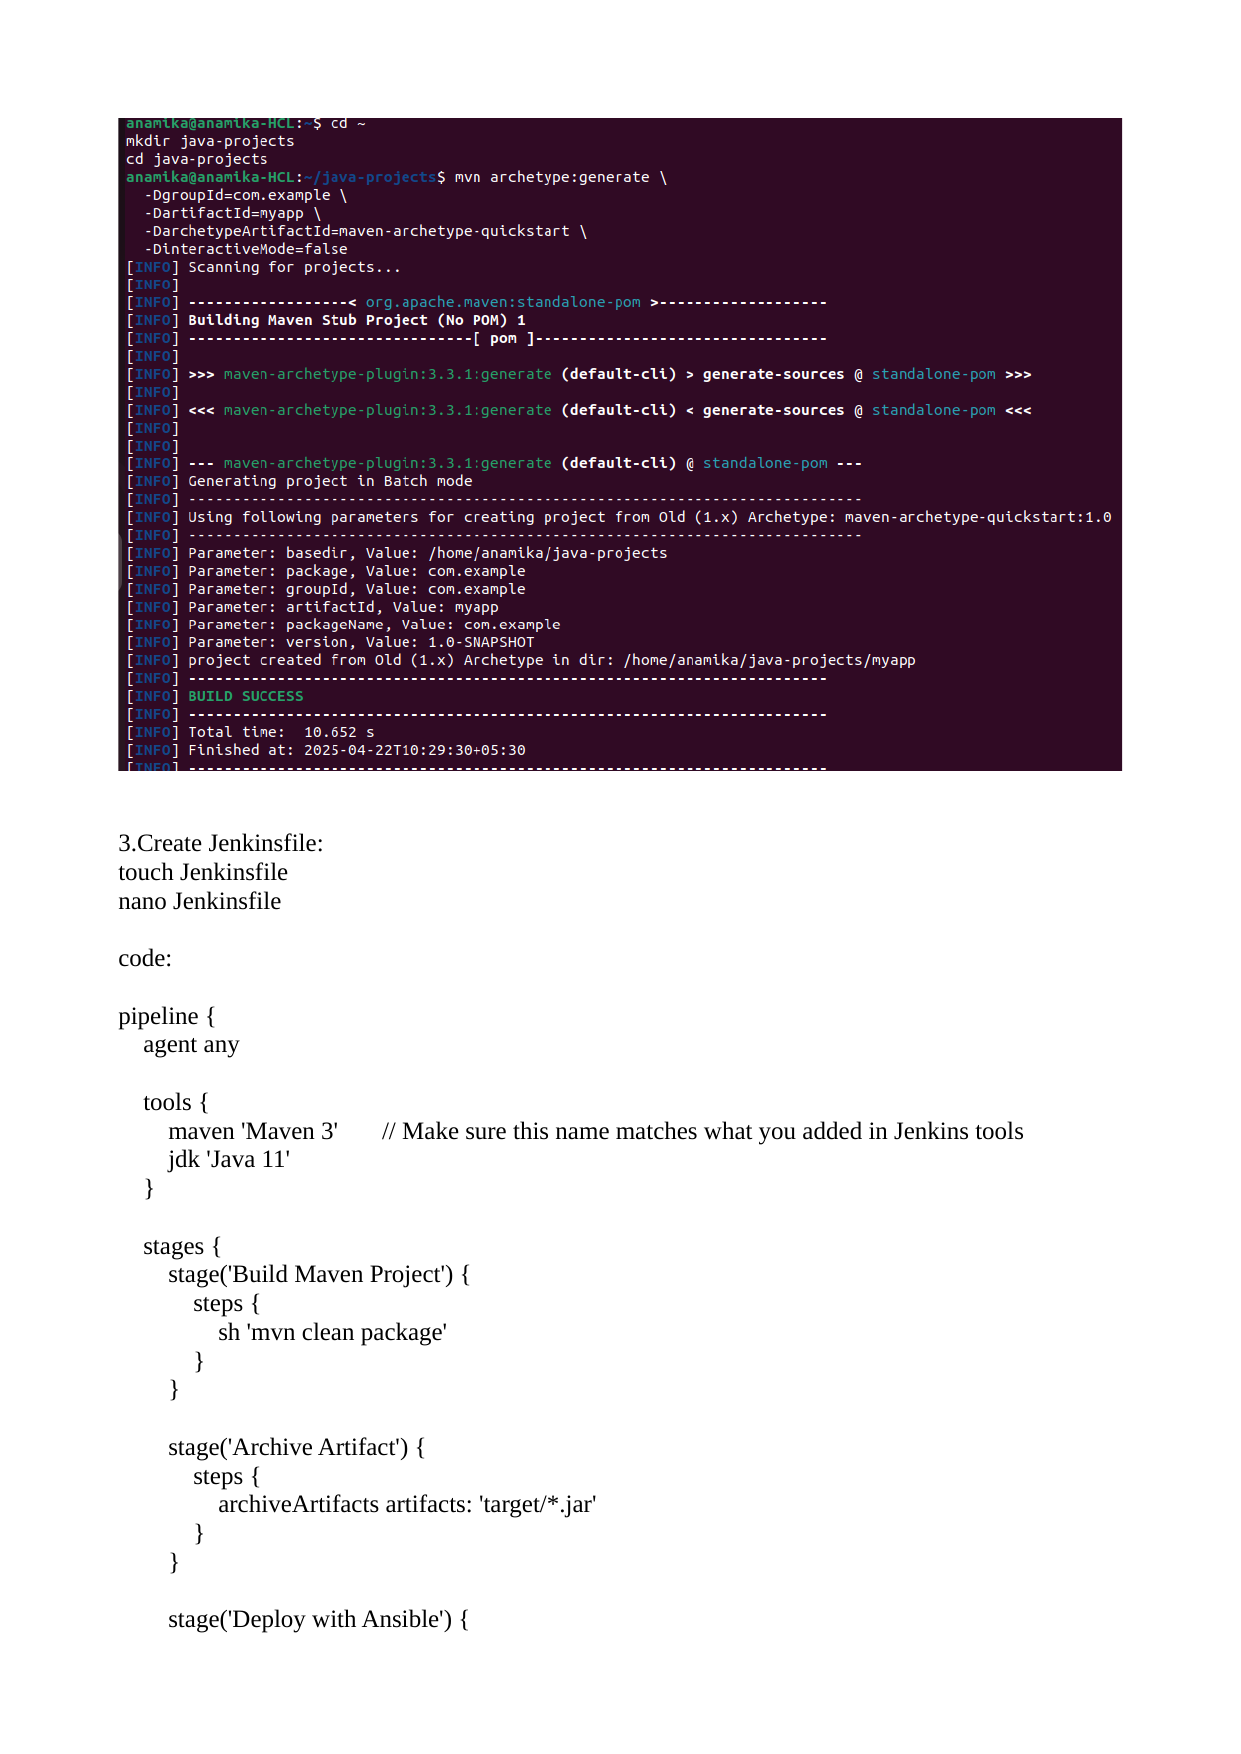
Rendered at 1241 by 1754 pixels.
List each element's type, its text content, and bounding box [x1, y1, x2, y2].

text 3.Create Jenkinsfile: [118, 828, 1122, 857]
text maven 'Maven 3' // Make sure this name matches what you added in Jenkins tools [118, 1116, 1122, 1144]
text stage('Build Maven Project') { [118, 1259, 1122, 1288]
text } [118, 1547, 1122, 1576]
text nano Jenkinsfile [118, 886, 1122, 914]
text } [118, 1346, 1122, 1374]
text stage('Archive Artifact') { [118, 1432, 1122, 1461]
text agent any [118, 1029, 1122, 1058]
text stages { [118, 1231, 1122, 1259]
text steps { [118, 1461, 1122, 1489]
text tools { [118, 1087, 1122, 1116]
text code: [118, 943, 1122, 972]
text pipeline { [118, 1001, 1122, 1029]
text } [118, 1518, 1122, 1547]
text jdk 'Java 11' [118, 1144, 1122, 1173]
picture [118, 118, 1123, 771]
text steps { [118, 1288, 1122, 1317]
text } [118, 1173, 1122, 1202]
text archiveArtifacts artifacts: 'target/*.jar' [118, 1489, 1122, 1518]
text stage('Deploy with Ansible') { [118, 1604, 1122, 1633]
text } [118, 1374, 1122, 1403]
text sh 'mvn clean package' [118, 1317, 1122, 1346]
text touch Jenkinsfile [118, 857, 1122, 886]
